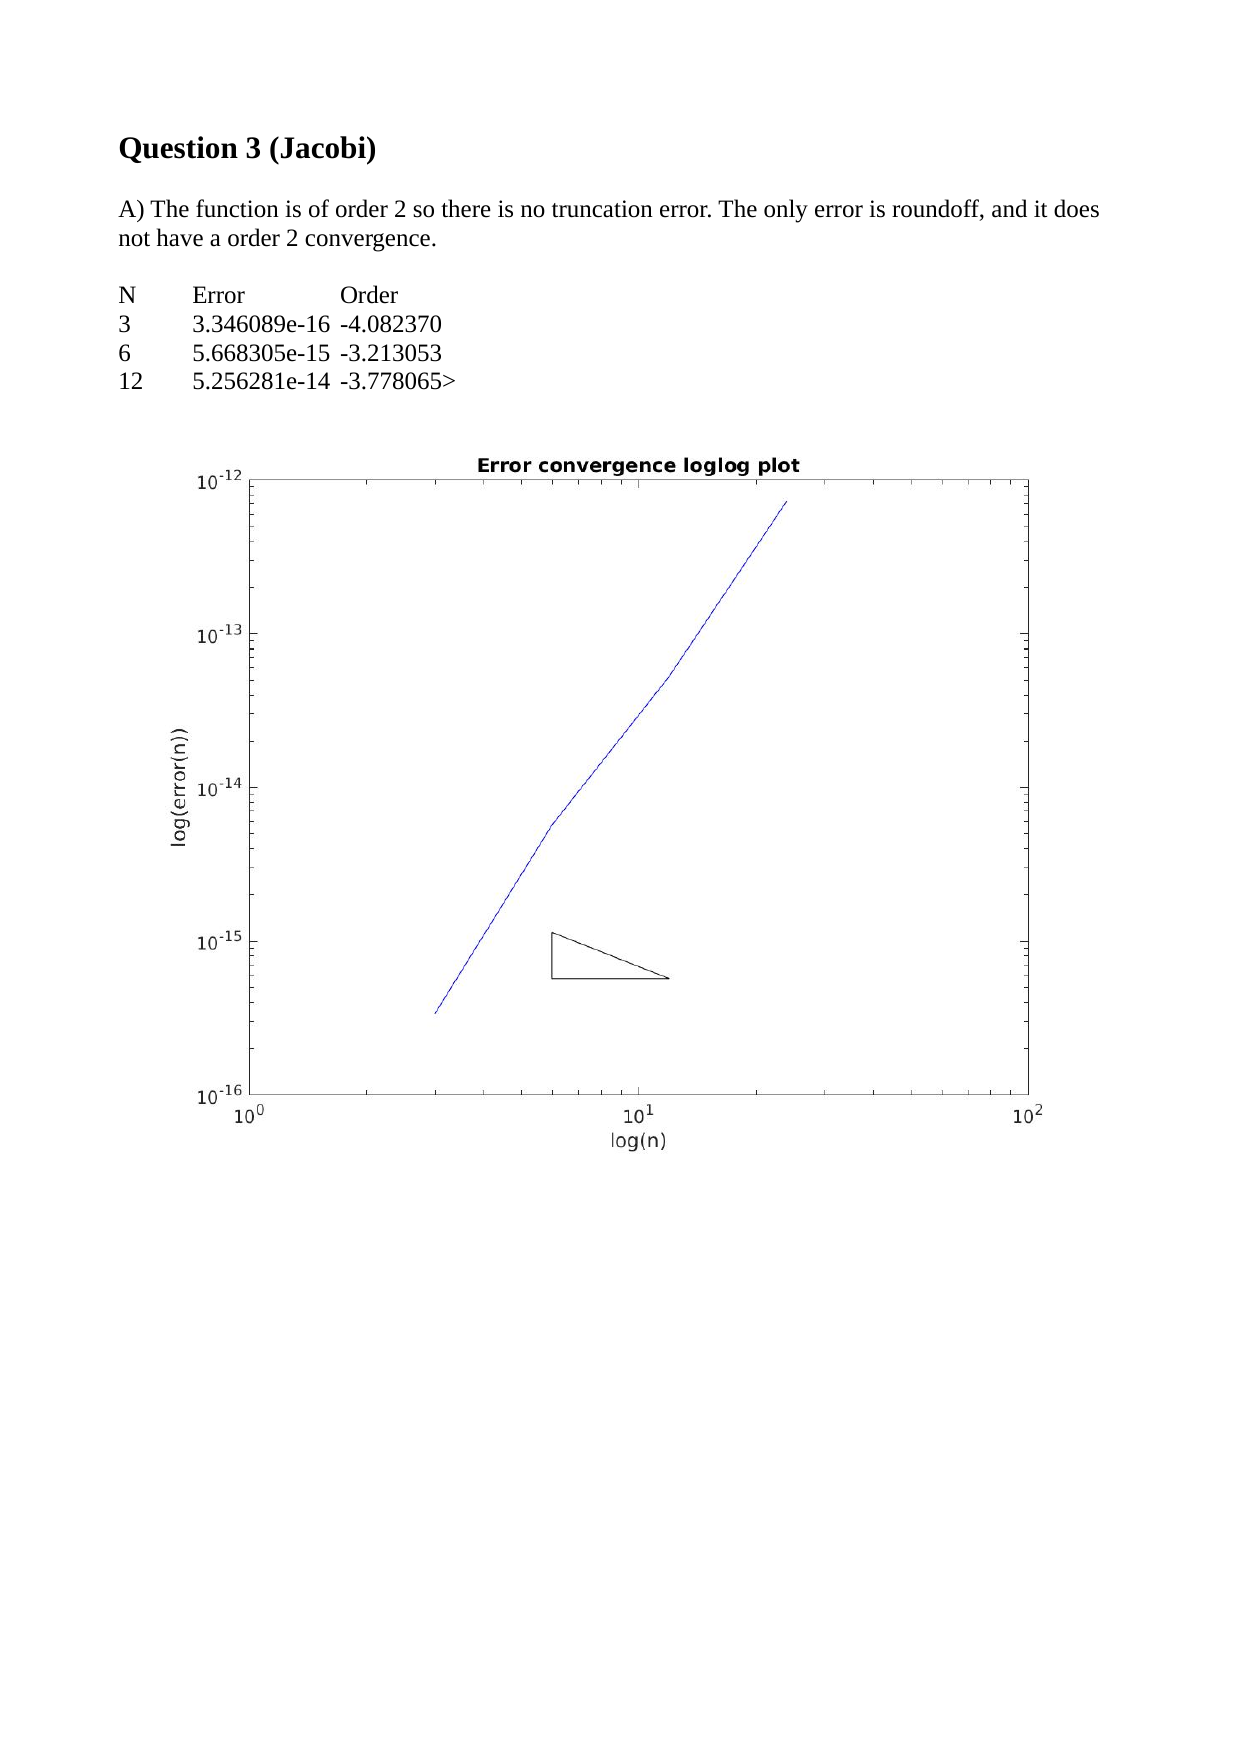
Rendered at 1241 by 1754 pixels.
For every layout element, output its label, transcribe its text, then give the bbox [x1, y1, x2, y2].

text 3 3.346089e-16 -4.082370 [118, 309, 1122, 338]
text N Error Order [118, 280, 1122, 309]
picture [118, 423, 1123, 1177]
text 12 5.256281e-14 -3.778065> [118, 366, 1122, 395]
text A) The function is of order 2 so there is no truncation error. The only error is roundoff, and it does not have a order 2 convergence. [118, 194, 1122, 251]
text Question 3 (Jacobi) [118, 129, 1122, 165]
text 6 5.668305e-15 -3.213053 [118, 338, 1122, 366]
